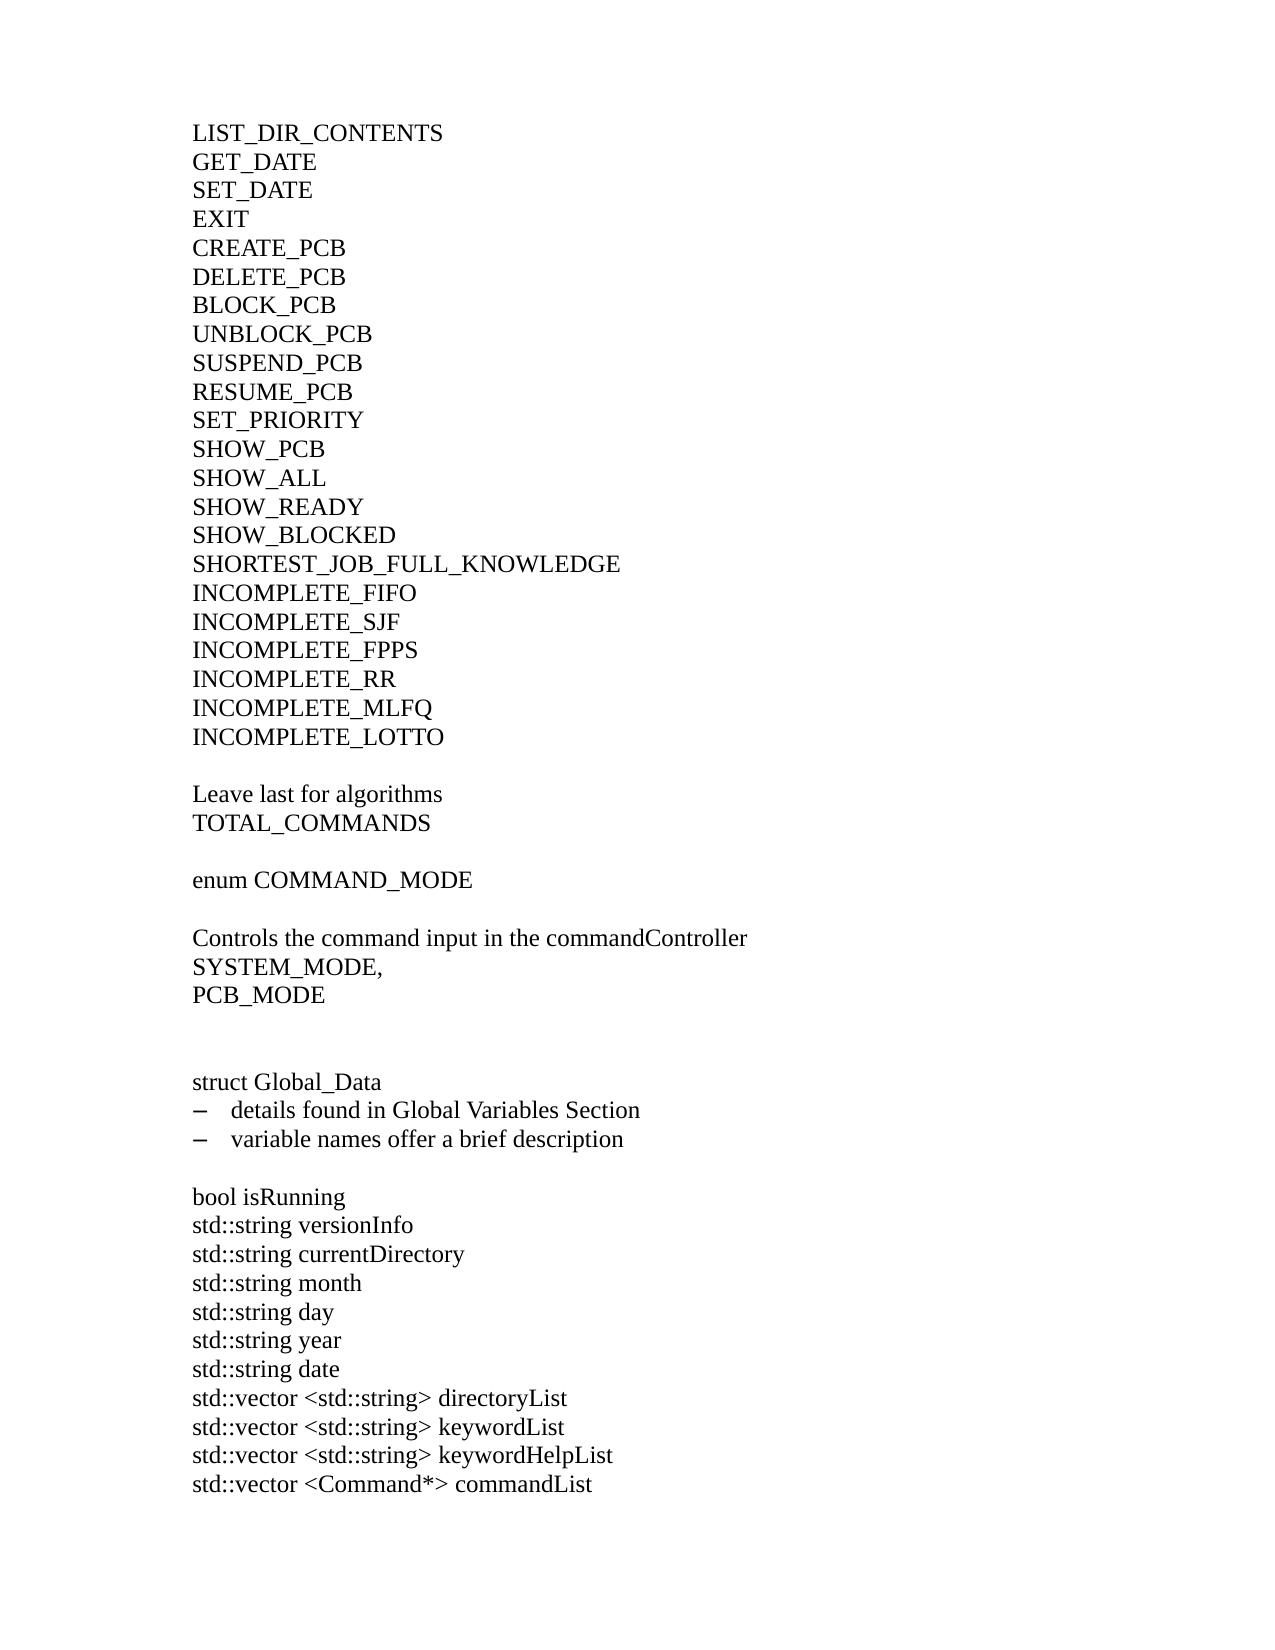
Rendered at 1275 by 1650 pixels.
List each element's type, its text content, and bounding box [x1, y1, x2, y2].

text CREATE_PCB [118, 233, 1157, 262]
text INCOMPLETE_SJF [118, 607, 1157, 636]
list details found in Global Variables Section [193, 1096, 1157, 1124]
text DELETE_PCB [118, 262, 1157, 291]
text GET_DATE [118, 147, 1157, 176]
text PCB_MODE [118, 981, 1157, 1009]
text std::string currentDirectory [118, 1239, 1157, 1268]
text SHOW_READY [118, 492, 1157, 521]
text SHOW_PCB [118, 434, 1157, 463]
text SHOW_ALL [118, 463, 1157, 492]
text RESUME_PCB [118, 377, 1157, 406]
text EXIT [118, 204, 1157, 233]
text std::vector <Command*> commandList [118, 1469, 1157, 1498]
text TOTAL_COMMANDS [118, 808, 1157, 837]
text std::string day [118, 1297, 1157, 1326]
text SYSTEM_MODE, [118, 952, 1157, 981]
text BLOCK_PCB [118, 291, 1157, 319]
text std::string month [118, 1268, 1157, 1297]
text struct Global_Data [118, 1067, 1157, 1096]
text Leave last for algorithms [118, 779, 1157, 808]
text INCOMPLETE_MLFQ [118, 693, 1157, 722]
text SHOW_BLOCKED [118, 521, 1157, 549]
text std::vector <std::string> keywordList [118, 1412, 1157, 1441]
text std::string versionInfo [118, 1211, 1157, 1239]
text SET_PRIORITY [118, 406, 1157, 434]
text enum COMMAND_MODE [118, 866, 1157, 894]
text LIST_DIR_CONTENTS [118, 118, 1157, 147]
text SUSPEND_PCB [118, 348, 1157, 377]
text Controls the command input in the commandController [118, 923, 1157, 952]
text std::string date [118, 1354, 1157, 1383]
text std::string year [118, 1326, 1157, 1354]
text std::vector <std::string> directoryList [118, 1383, 1157, 1412]
text INCOMPLETE_RR [118, 664, 1157, 693]
text INCOMPLETE_LOTTO [118, 722, 1157, 751]
text SHORTEST_JOB_FULL_KNOWLEDGE [118, 549, 1157, 578]
text bool isRunning [118, 1182, 1157, 1211]
text UNBLOCK_PCB [118, 319, 1157, 348]
text INCOMPLETE_FPPS [118, 636, 1157, 664]
list variable names offer a brief description [193, 1124, 1157, 1153]
text SET_DATE [118, 176, 1157, 204]
text std::vector <std::string> keywordHelpList [118, 1441, 1157, 1469]
text INCOMPLETE_FIFO [118, 578, 1157, 607]
